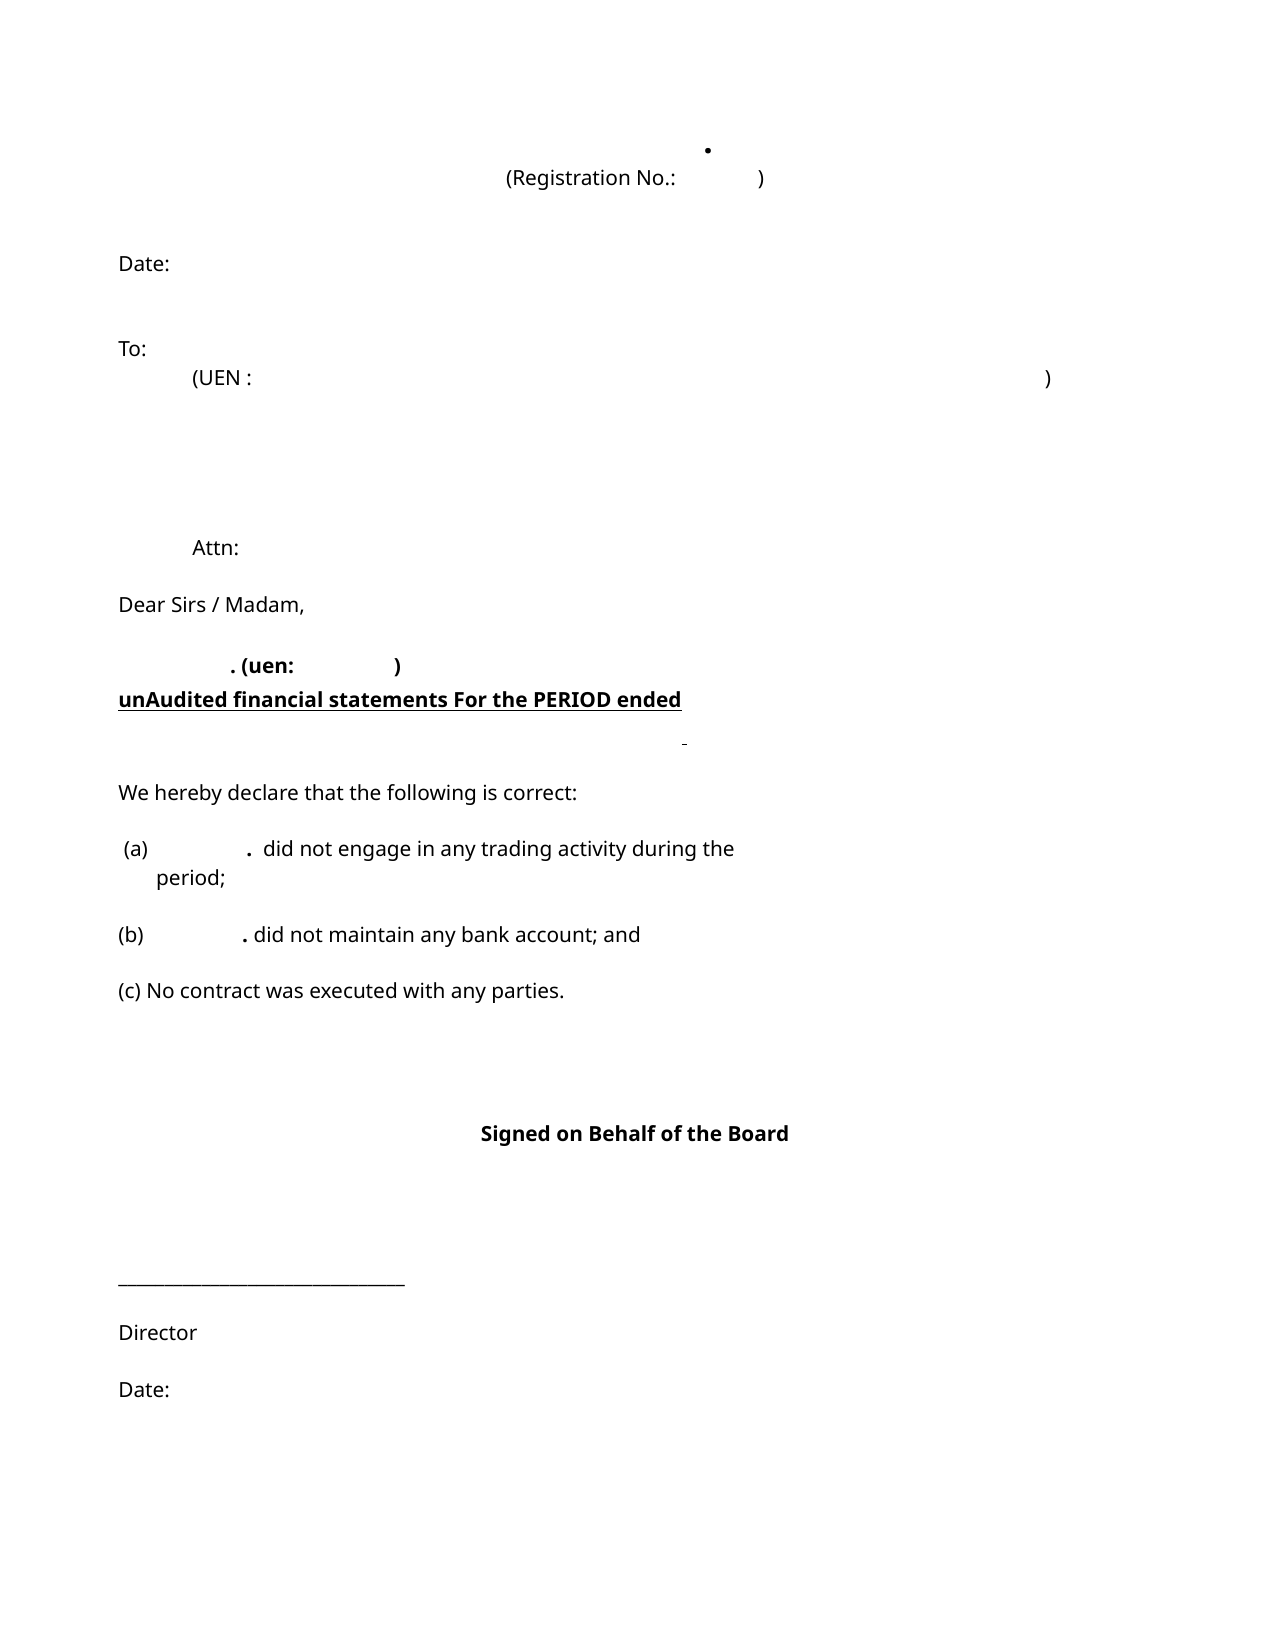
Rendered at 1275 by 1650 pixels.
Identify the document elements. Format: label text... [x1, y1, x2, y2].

text <o.company_id and o.company_id.partner_id and o.company_id.partner_id.country_id and o.company_id.country_id.name or ''> <o.company_id and o.company_id.partner_id and o.company_id.partner_id.zip or ''> [118, 448, 1157, 533]
text <o.name>. [118, 118, 1157, 163]
text To: <o.company_id and o.company_id.partner_id and o.company_id.partner_id.name or ''> [118, 334, 1157, 363]
text (a) <o.name>. did not engage in any trading activity during the [118, 834, 1157, 863]
text Signed on Behalf of the Board [118, 1119, 1157, 1147]
text Attn: <get_contact_attn(o.company_id)> [118, 533, 1157, 562]
text period; [118, 863, 1157, 891]
text <o.name>. (uen: <o.uen>) [118, 647, 1157, 681]
text Dear Sirs / Madam, [118, 590, 1157, 618]
text <get_director1(o.id)['name']> [118, 1289, 1157, 1318]
text Date: <get_datenow()> [118, 249, 1157, 277]
text (c) No contract was executed with any parties. [118, 977, 1157, 1005]
text unAudited financial statements For the PERIOD ended <get_upper(convert_date_d_B_Y(o.fs_end_date))> [118, 681, 1157, 749]
text <o.company_id and o.company_id.partner_id and o.company_id.partner_id.street2 or ''> [118, 419, 1157, 448]
text We hereby declare that the following is correct: [118, 778, 1157, 806]
text (Registration No.: <o.uen>) [118, 163, 1157, 192]
text _______________________________ [118, 1261, 1157, 1289]
text <o.company_id and o.company_id.partner_id and o.company_id.partner_id.street or ''> [118, 391, 1157, 419]
text (UEN : <o.company_id and o.company_id.partner_id and o.company_id.partner_id.uen or ''>) [118, 363, 1157, 391]
text <get_partner_full_address(o.id)> [118, 192, 1157, 220]
text (b) <o.name>. did not maintain any bank account; and [118, 920, 1157, 948]
text Date: <get_datenow()> [118, 1375, 1157, 1403]
text Director [118, 1318, 1157, 1346]
